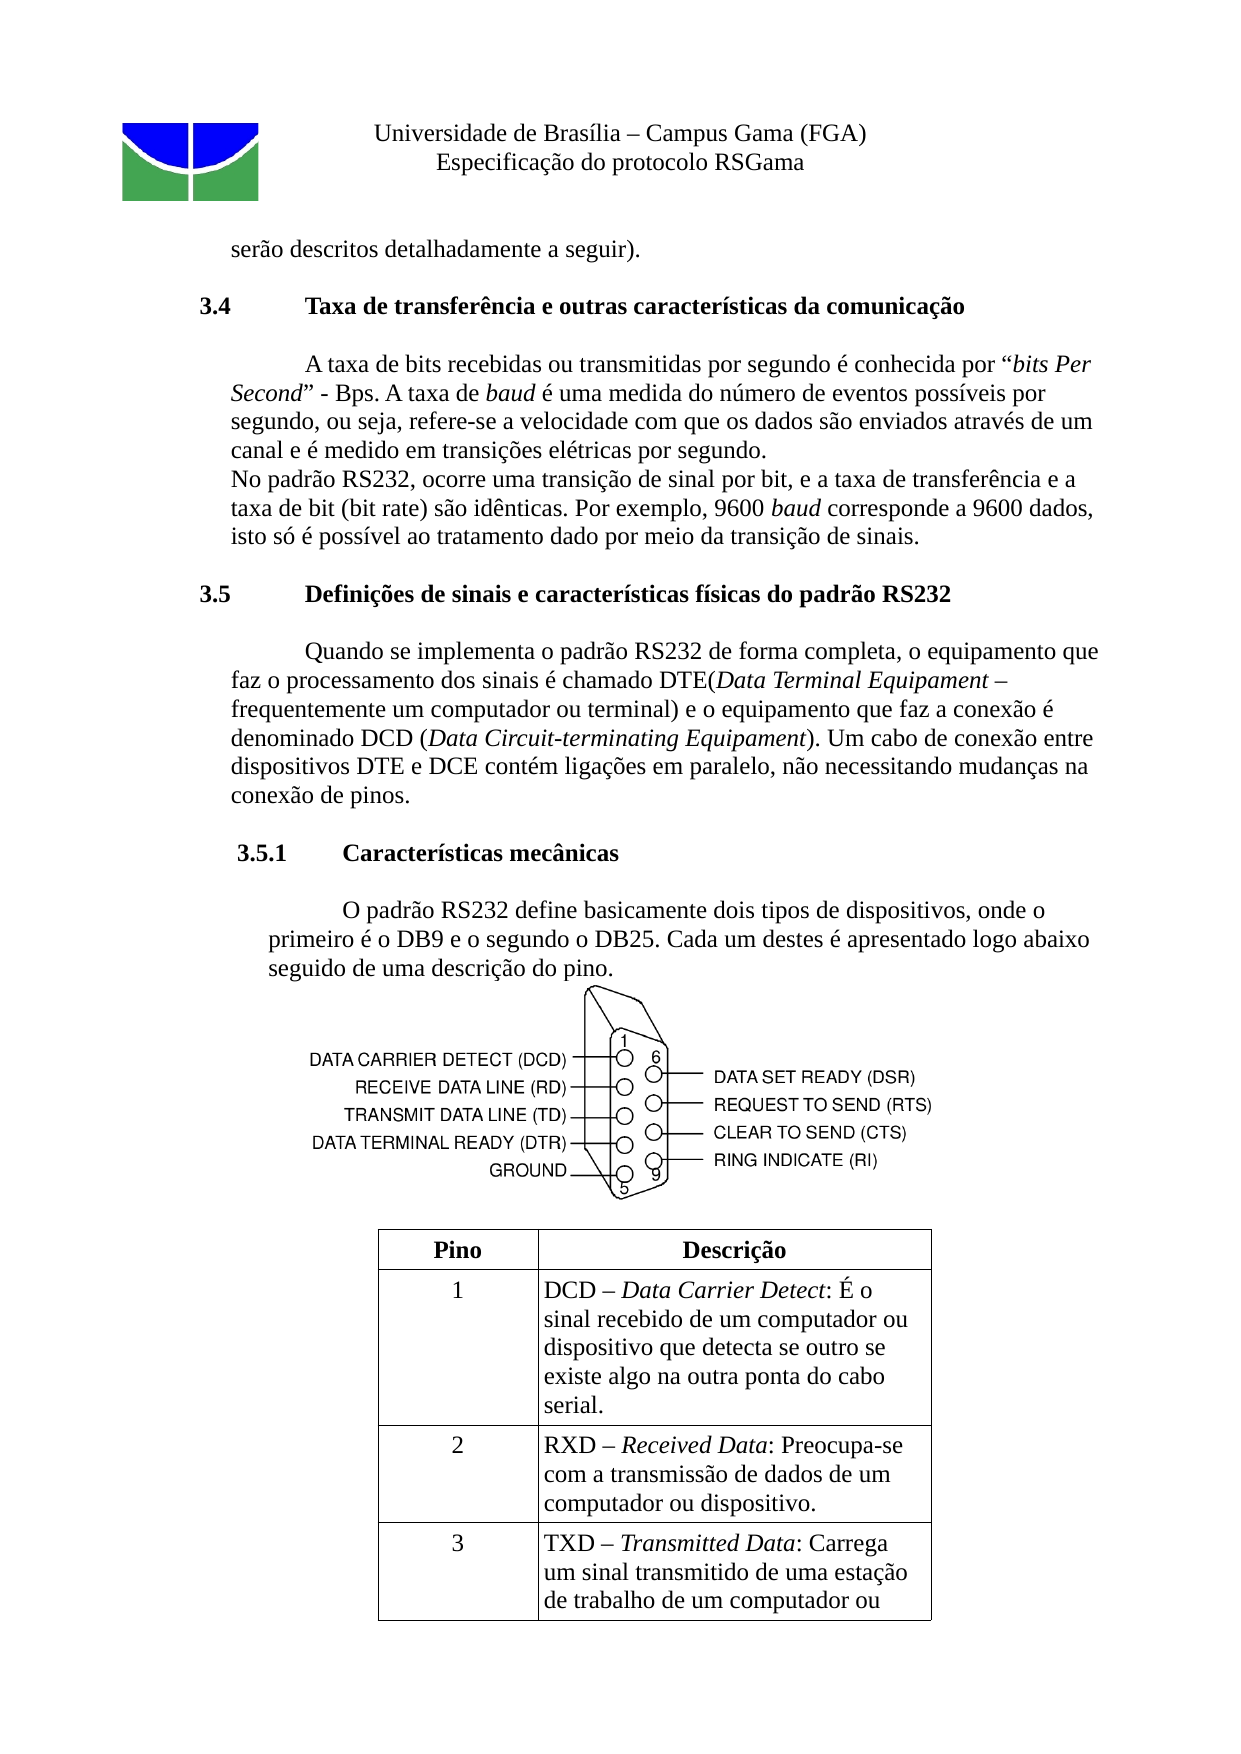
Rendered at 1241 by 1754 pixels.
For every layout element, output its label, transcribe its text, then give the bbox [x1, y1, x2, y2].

list serão descritos detalhadamente a seguir). [193, 234, 1122, 263]
table_header Pino [379, 1230, 538, 1269]
table_cell DCD – Data Carrier Detect: É o sinal recebido de um computador ou dispositivo que detecta se outro se existe algo na outra ponta do cabo serial. [539, 1270, 931, 1424]
list Quando se implementa o padrão RS232 de forma completa, o equipamento que faz o processamento dos sinais é chamado DTE(Data Terminal Equipament – frequentemente um computador ou terminal) e o equipamento que faz a conexão é denominado DCD (Data Circuit-terminating Equipament). Um cabo de conexão entre dispositivos DTE e DCE contém ligações em paralelo, não necessitando mudanças na conexão de pinos. [193, 636, 1122, 809]
list O padrão RS232 define basicamente dois tipos de dispositivos, onde o primeiro é o DB9 e o segundo o DB25. Cada um destes é apresentado logo abaixo seguido de uma descrição do pino. [231, 895, 1122, 981]
list Taxa de transferência e outras características da comunicação [193, 291, 1122, 320]
table_cell 2 [379, 1426, 538, 1522]
list Definições de sinais e características físicas do padrão RS232 [193, 579, 1122, 608]
table_cell TXD – Transmitted Data: Carrega um sinal transmitido de uma estação de trabalho de um computador ou [539, 1523, 931, 1620]
picture [122, 123, 259, 201]
picture [308, 981, 933, 1201]
list A taxa de bits recebidas ou transmitidas por segundo é conhecida por “bits Per Second” - Bps. A taxa de baud é uma medida do número de eventos possíveis por segundo, ou seja, refere-se a velocidade com que os dados são enviados através de um canal e é medido em transições elétricas por segundo. [193, 349, 1122, 464]
table_cell 1 [379, 1270, 538, 1424]
table_cell RXD – Received Data: Preocupa-se com a transmissão de dados de um computador ou dispositivo. [539, 1426, 931, 1522]
table_cell 3 [379, 1523, 538, 1620]
list No padrão RS232, ocorre uma transição de sinal por bit, e a taxa de transferência e a taxa de bit (bit rate) são idênticas. Por exemplo, 9600 baud corresponde a 9600 dados, isto só é possível ao tratamento dado por meio da transição de sinais. [193, 464, 1122, 550]
list Características mecânicas [231, 838, 1122, 866]
table_header Descrição [539, 1230, 931, 1269]
